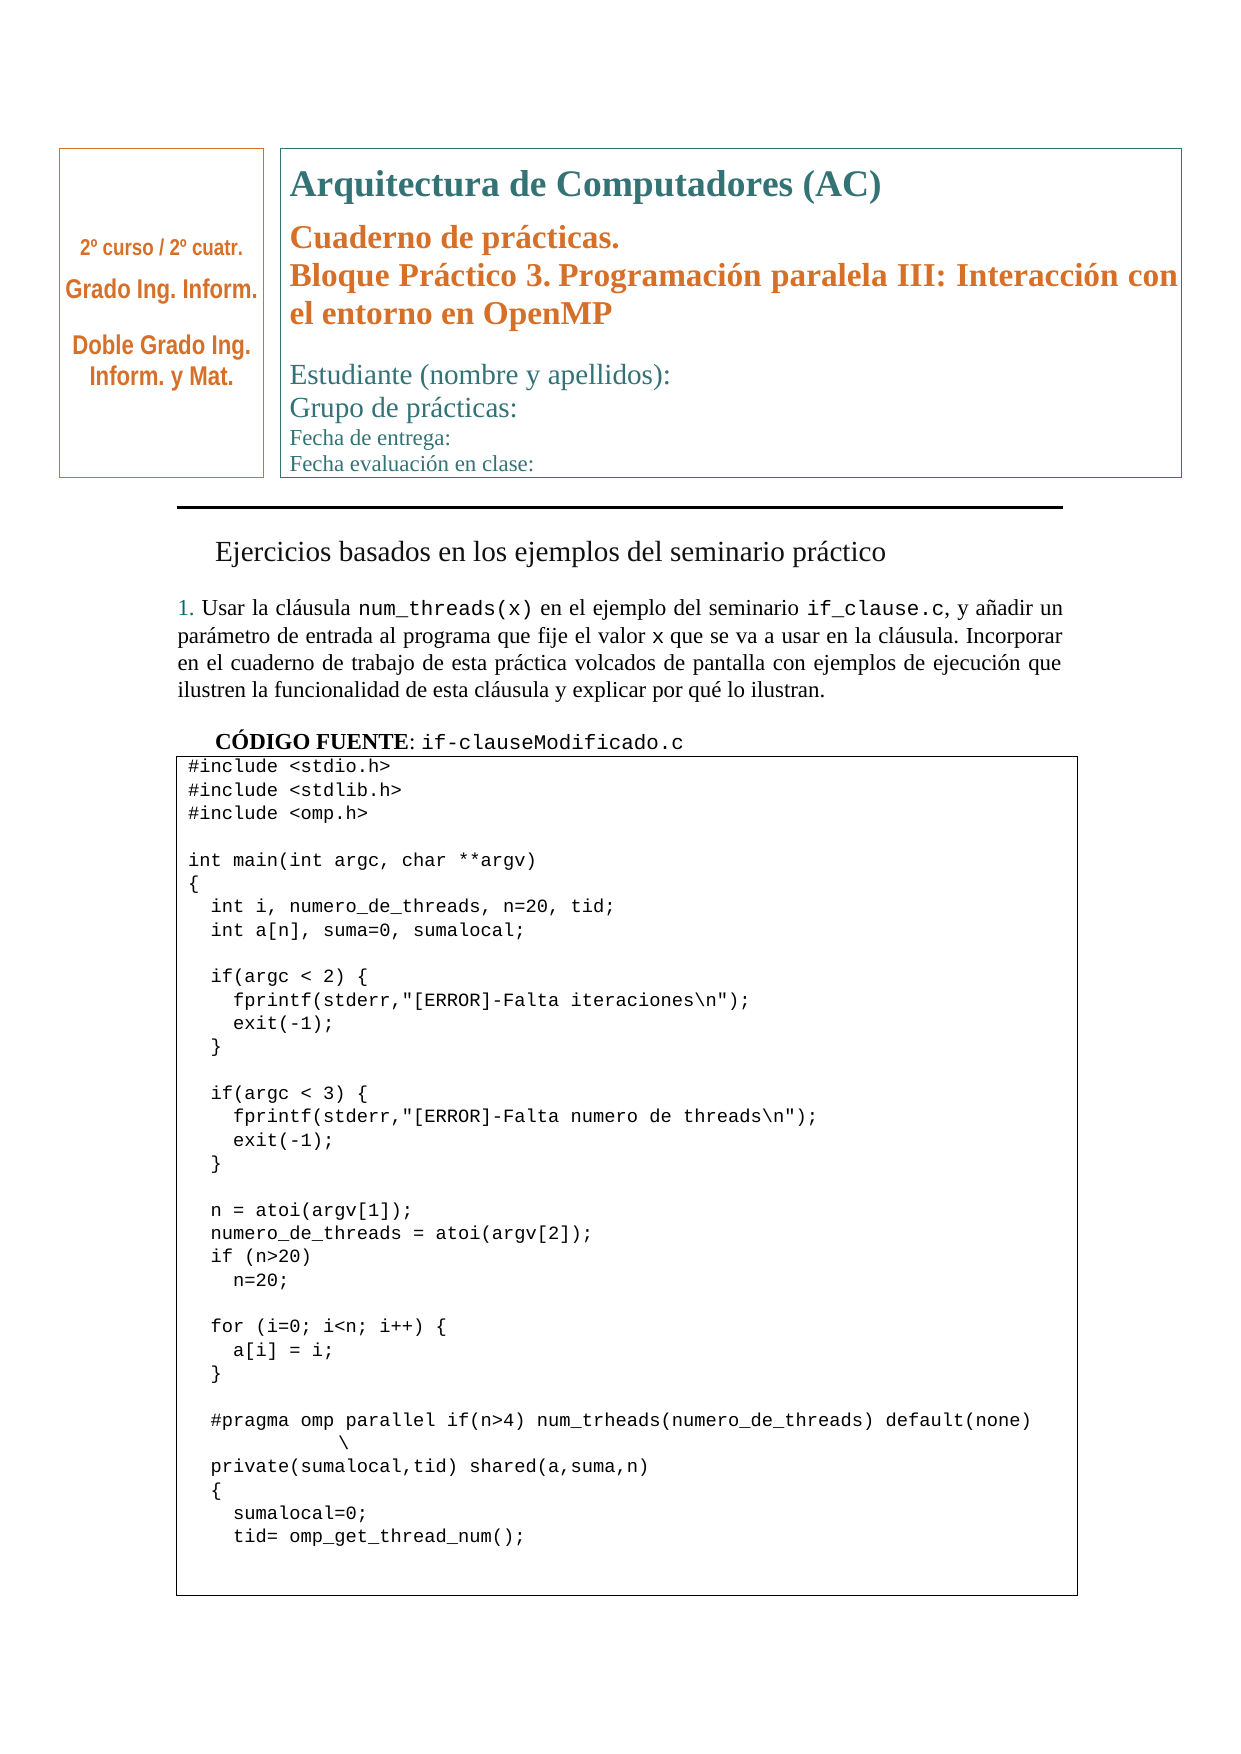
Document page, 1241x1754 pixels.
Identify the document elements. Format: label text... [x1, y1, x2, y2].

table_header [264, 148, 280, 477]
list 1. Usar la cláusula num_threads(x) en el ejemplo del seminario if_clause.c, y añadir un parámetro de entrada al programa que fije el valor x que se va a usar en la cláusula. Incorporar en el cuaderno de trabajo de esta práctica volcados de pantalla con ejemplos de ejecución que ilustren la funcionalidad de esta cláusula y explicar por qué lo ilustran. [177, 594, 1063, 702]
subtitle Ejercicios basados en los ejemplos del seminario práctico [177, 534, 1063, 568]
text CÓDIGO FUENTE: if-clauseModificado.c [215, 728, 1063, 756]
table_header #include <stdio.h> #include <stdlib.h> #include <omp.h> int main(int argc, char **argv) { int i, numero_de_threads, n=20, tid; int a[n], suma=0, sumalocal; if(argc < 2) { fprintf(stderr,"[ERROR]-Falta iteraciones\n"); exit(-1); } if(argc < 3) { fprintf(stderr,"[ERROR]-Falta numero de threads\n"); exit(-1); } n = atoi(argv[1]); numero_de_threads = atoi(argv[2]); if (n>20) n=20; for (i=0; i<n; i++) { a[i] = i; } #pragma omp parallel if(n>4) num_trheads(numero_de_threads) default(none) \ private(sumalocal,tid) shared(a,suma,n) { sumalocal=0; tid= omp_get_thread_num(); [177, 757, 1077, 1595]
table_header 2º curso / 2º cuatr. Grado Ing. Inform. Doble Grado Ing. Inform. y Mat. [60, 149, 263, 477]
table_header Arquitectura de Computadores (AC) Cuaderno de prácticas. Bloque Práctico 3. Programación paralela III: Interacción con el entorno en OpenMP Estudiante (nombre y apellidos): Grupo de prácticas: Fecha de entrega: Fecha evaluación en clase: [281, 149, 1181, 477]
